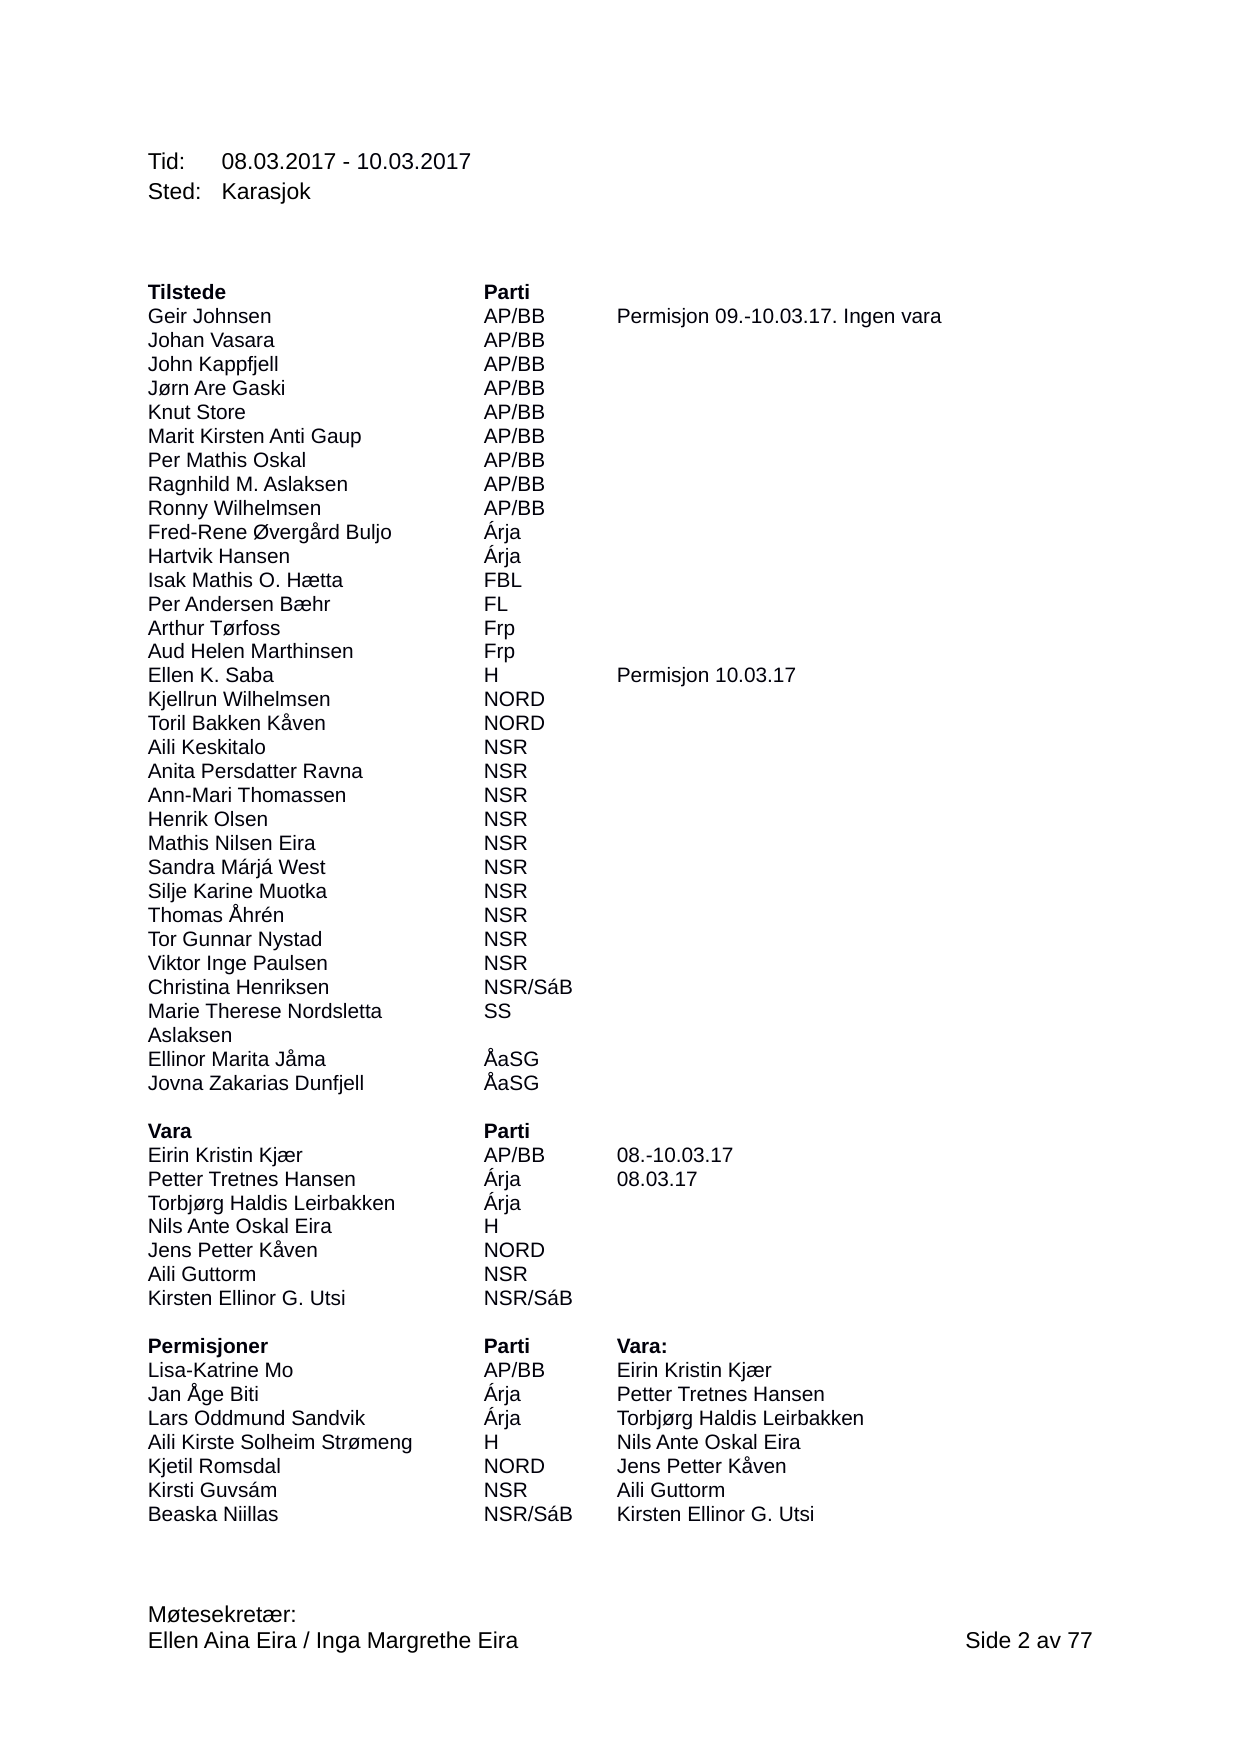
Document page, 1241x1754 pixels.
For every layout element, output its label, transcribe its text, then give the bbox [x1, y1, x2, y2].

table_header [605, 280, 1078, 304]
table_cell [605, 903, 1078, 927]
table_cell NSR [473, 807, 605, 831]
table_cell Geir Johnsen [136, 304, 472, 328]
table_cell H [473, 1214, 605, 1238]
table_cell [605, 1286, 1107, 1310]
table_header Parti [473, 1334, 605, 1358]
table_cell [605, 687, 1078, 711]
table_cell Henrik Olsen [136, 807, 472, 831]
table_cell Aud Helen Marthinsen [136, 639, 472, 663]
table_cell [605, 520, 1078, 543]
table_cell NSR/SáB [473, 975, 605, 999]
table_cell Aili Guttorm [136, 1262, 472, 1286]
table_cell Kjellrun Wilhelmsen [136, 687, 472, 711]
table_cell Permisjon 09.-10.03.17. Ingen vara [605, 304, 1078, 328]
table_cell [605, 424, 1078, 448]
table_cell NSR [473, 951, 605, 975]
table_cell Nils Ante Oskal Eira [136, 1214, 472, 1238]
table_cell NSR [473, 903, 605, 927]
table_cell [605, 615, 1078, 639]
table_header Vara: [605, 1334, 901, 1358]
text Tid: 08.03.2017 - 10.03.2017 Sted: Karasjok [148, 148, 1093, 204]
table_cell [901, 1382, 1093, 1406]
table_cell [605, 544, 1078, 567]
table_cell NSR [473, 735, 605, 759]
table_cell Ronny Wilhelmsen [136, 496, 472, 519]
table_cell Nils Ante Oskal Eira [605, 1430, 901, 1454]
table_cell Aili Keskitalo [136, 735, 472, 759]
table_cell [605, 328, 1078, 352]
table_cell 08.03.17 [605, 1166, 1107, 1190]
table_cell AP/BB [473, 400, 605, 424]
table_cell [605, 735, 1078, 759]
table_cell [605, 639, 1078, 663]
table_cell AP/BB [473, 1143, 605, 1166]
table_cell Ellen K. Saba [136, 663, 472, 687]
table_cell Jan Åge Biti [136, 1382, 472, 1406]
table_cell Isak Mathis O. Hætta [136, 568, 472, 591]
table_cell [605, 496, 1078, 519]
table_cell Aili Kirste Solheim Strømeng [136, 1430, 472, 1454]
table_header Permisjoner [136, 1334, 472, 1358]
table_header Parti [473, 1119, 605, 1142]
table_cell Beaska Niillas [136, 1502, 472, 1526]
table_cell Marit Kirsten Anti Gaup [136, 424, 472, 448]
table_cell Tor Gunnar Nystad [136, 927, 472, 951]
table_cell Eirin Kristin Kjær [136, 1143, 472, 1166]
table_cell [605, 591, 1078, 615]
table_cell [605, 472, 1078, 496]
table_cell [605, 448, 1078, 472]
table_cell NSR [473, 783, 605, 807]
table_cell [605, 1214, 1107, 1238]
table_cell NORD [473, 711, 605, 735]
table_cell Johan Vasara [136, 328, 472, 352]
table_cell Mathis Nilsen Eira [136, 831, 472, 855]
table_cell [605, 1047, 1078, 1071]
table_cell NSR [473, 927, 605, 951]
table_cell Silje Karine Muotka [136, 879, 472, 903]
table_cell NORD [473, 1454, 605, 1478]
table_cell Lars Oddmund Sandvik [136, 1406, 472, 1430]
table_cell [605, 999, 1078, 1047]
table_cell Kirsten Ellinor G. Utsi [136, 1286, 472, 1310]
table_cell [901, 1430, 1093, 1454]
table_cell NSR [473, 879, 605, 903]
table_cell Hartvik Hansen [136, 544, 472, 567]
table_cell [605, 568, 1078, 591]
table_cell [901, 1502, 1093, 1526]
table_cell Lisa-Katrine Mo [136, 1358, 472, 1382]
table_cell Frp [473, 639, 605, 663]
table_cell [605, 879, 1078, 903]
table_cell Thomas Åhrén [136, 903, 472, 927]
table_cell [605, 1071, 1078, 1094]
table_cell Árja [473, 1190, 605, 1214]
table_cell [605, 807, 1078, 831]
table_cell AP/BB [473, 376, 605, 400]
table_cell NSR [473, 1262, 605, 1286]
table_cell Ann-Mari Thomassen [136, 783, 472, 807]
table_cell [901, 1406, 1093, 1430]
table_header [901, 1334, 1093, 1358]
table_cell Torbjørg Haldis Leirbakken [605, 1406, 901, 1430]
table_header Parti [473, 280, 605, 304]
table_cell Ellinor Marita Jåma [136, 1047, 472, 1071]
table_cell Eirin Kristin Kjær [605, 1358, 901, 1382]
table_cell Jens Petter Kåven [136, 1238, 472, 1262]
table_cell AP/BB [473, 424, 605, 448]
table_cell Árja [473, 1166, 605, 1190]
table_cell Árja [473, 544, 605, 567]
table_cell [605, 951, 1078, 975]
table_cell [605, 1262, 1107, 1286]
table_cell H [473, 663, 605, 687]
table_cell NSR [473, 855, 605, 879]
table_cell NSR/SáB [473, 1286, 605, 1310]
table_cell Viktor Inge Paulsen [136, 951, 472, 975]
table_cell Kjetil Romsdal [136, 1454, 472, 1478]
table_cell AP/BB [473, 448, 605, 472]
table_cell Toril Bakken Kåven [136, 711, 472, 735]
table_cell [605, 975, 1078, 999]
table_cell Permisjon 10.03.17 [605, 663, 1078, 687]
table_cell Knut Store [136, 400, 472, 424]
table_cell Jørn Are Gaski [136, 376, 472, 400]
table_cell AP/BB [473, 304, 605, 328]
table_cell SS [473, 999, 605, 1047]
table_cell [605, 759, 1078, 783]
table_cell FBL [473, 568, 605, 591]
table_cell [605, 831, 1078, 855]
table_cell Árja [473, 1382, 605, 1406]
table_cell [605, 352, 1078, 376]
table_cell [605, 855, 1078, 879]
table_cell AP/BB [473, 328, 605, 352]
table_cell Frp [473, 615, 605, 639]
table_cell [605, 711, 1078, 735]
table_cell Arthur Tørfoss [136, 615, 472, 639]
table_cell Ragnhild M. Aslaksen [136, 472, 472, 496]
table_cell NORD [473, 1238, 605, 1262]
table_cell Anita Persdatter Ravna [136, 759, 472, 783]
table_cell [605, 927, 1078, 951]
table_cell Marie Therese Nordsletta Aslaksen [136, 999, 472, 1047]
table_cell [901, 1358, 1093, 1382]
table_cell Per Mathis Oskal [136, 448, 472, 472]
table_cell 08.-10.03.17 [605, 1143, 1107, 1166]
table_cell [605, 783, 1078, 807]
table_cell NSR [473, 831, 605, 855]
table_cell [605, 1238, 1107, 1262]
table_cell AP/BB [473, 496, 605, 519]
table_cell Jens Petter Kåven [605, 1454, 901, 1478]
table_cell Per Andersen Bæhr [136, 591, 472, 615]
table_cell FL [473, 591, 605, 615]
table_cell Christina Henriksen [136, 975, 472, 999]
table_cell Aili Guttorm [605, 1478, 901, 1502]
table_cell NSR/SáB [473, 1502, 605, 1526]
table_cell Kirsten Ellinor G. Utsi [605, 1502, 901, 1526]
table_header Tilstede [136, 280, 472, 304]
table_cell Árja [473, 1406, 605, 1430]
table_cell Torbjørg Haldis Leirbakken [136, 1190, 472, 1214]
table_cell ÅaSG [473, 1047, 605, 1071]
table_cell ÅaSG [473, 1071, 605, 1094]
table_cell Petter Tretnes Hansen [605, 1382, 901, 1406]
table_cell Petter Tretnes Hansen [136, 1166, 472, 1190]
table_cell H [473, 1430, 605, 1454]
table_cell NORD [473, 687, 605, 711]
table_header [605, 1119, 1107, 1142]
table_cell AP/BB [473, 1358, 605, 1382]
table_cell AP/BB [473, 472, 605, 496]
table_cell [901, 1478, 1093, 1502]
table_cell Jovna Zakarias Dunfjell [136, 1071, 472, 1094]
table_cell NSR [473, 1478, 605, 1502]
table_cell Árja [473, 520, 605, 543]
table_cell [605, 1190, 1107, 1214]
table_cell [605, 376, 1078, 400]
table_cell Fred-Rene Øvergård Buljo [136, 520, 472, 543]
table_cell AP/BB [473, 352, 605, 376]
table_header Vara [136, 1119, 472, 1142]
table_cell Kirsti Guvsám [136, 1478, 472, 1502]
table_cell [605, 400, 1078, 424]
table_cell John Kappfjell [136, 352, 472, 376]
table_cell NSR [473, 759, 605, 783]
table_cell Sandra Márjá West [136, 855, 472, 879]
table_cell [901, 1454, 1093, 1478]
